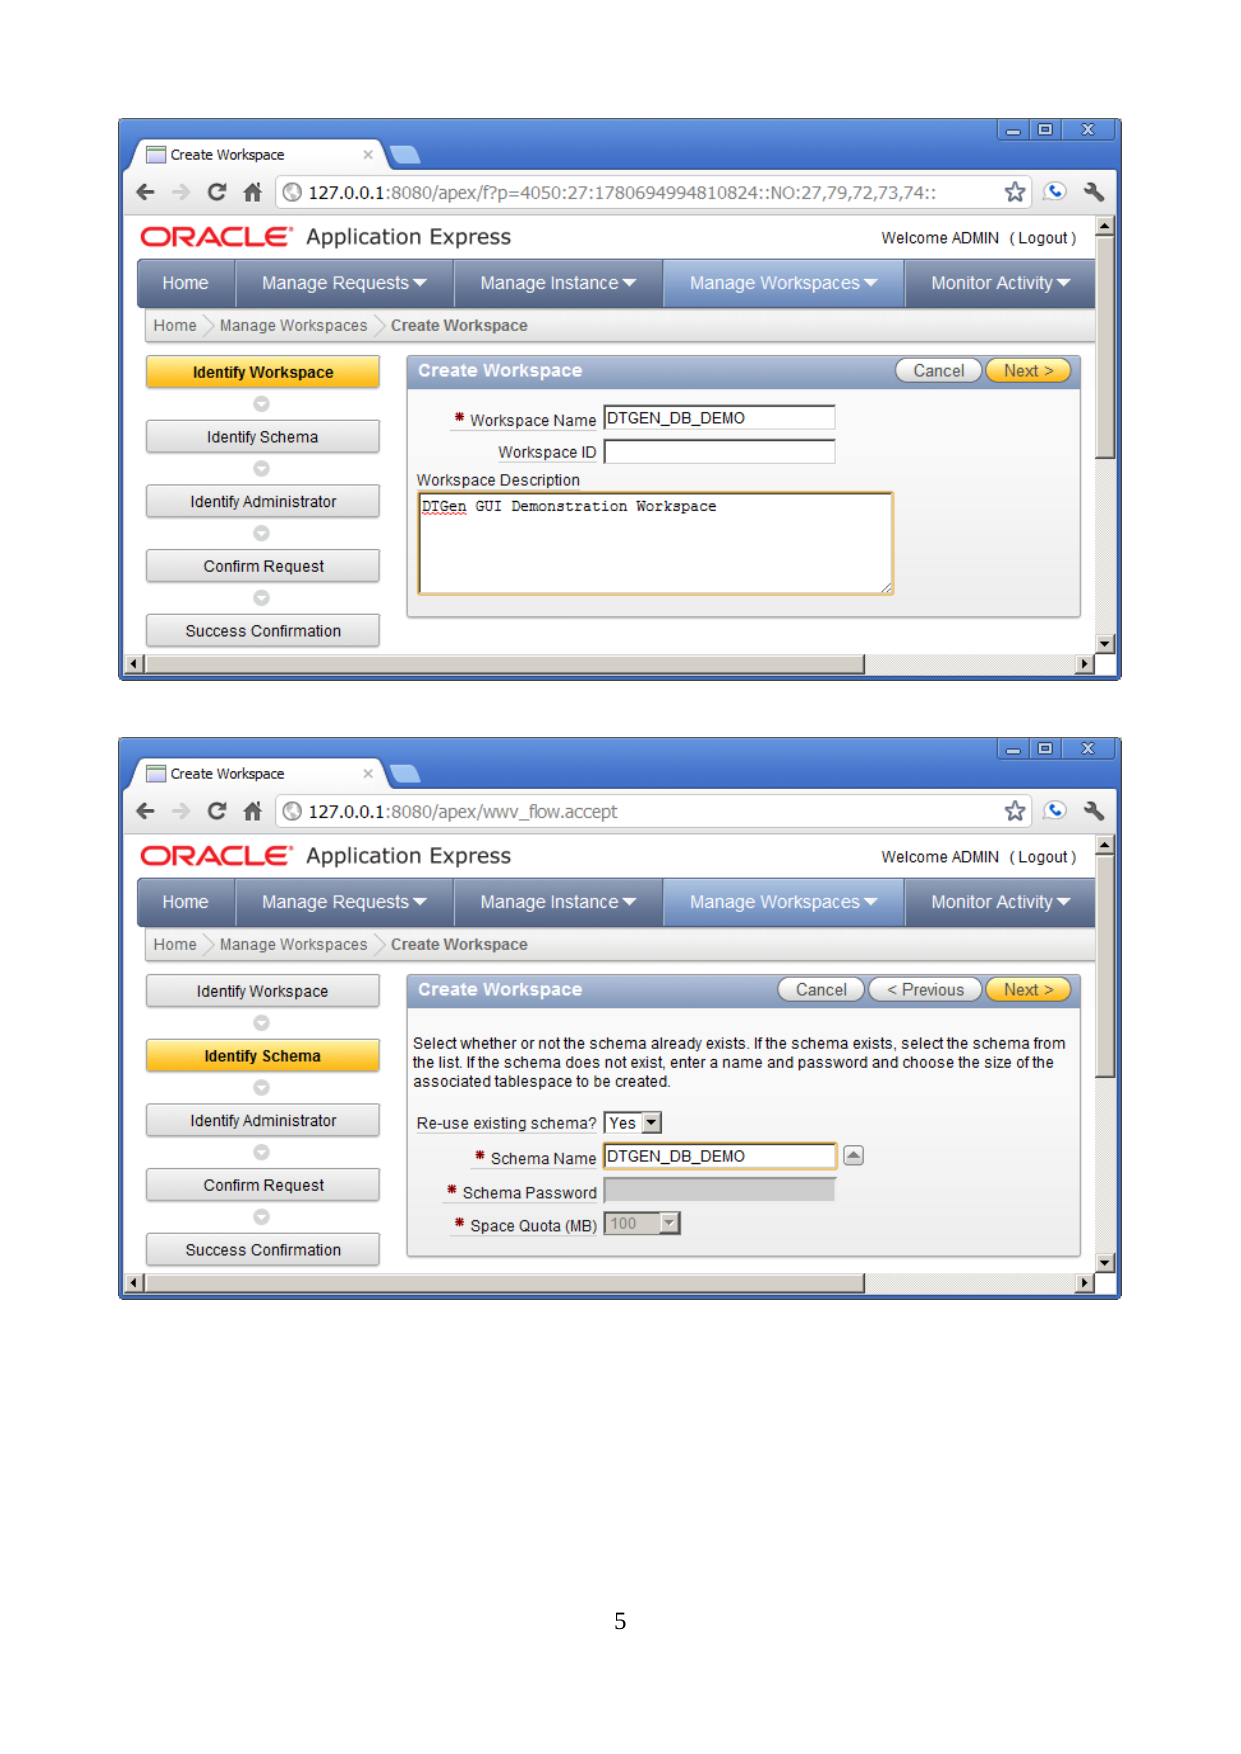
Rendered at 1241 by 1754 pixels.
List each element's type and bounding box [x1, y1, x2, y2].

picture [118, 737, 1122, 1300]
picture [118, 118, 1122, 681]
